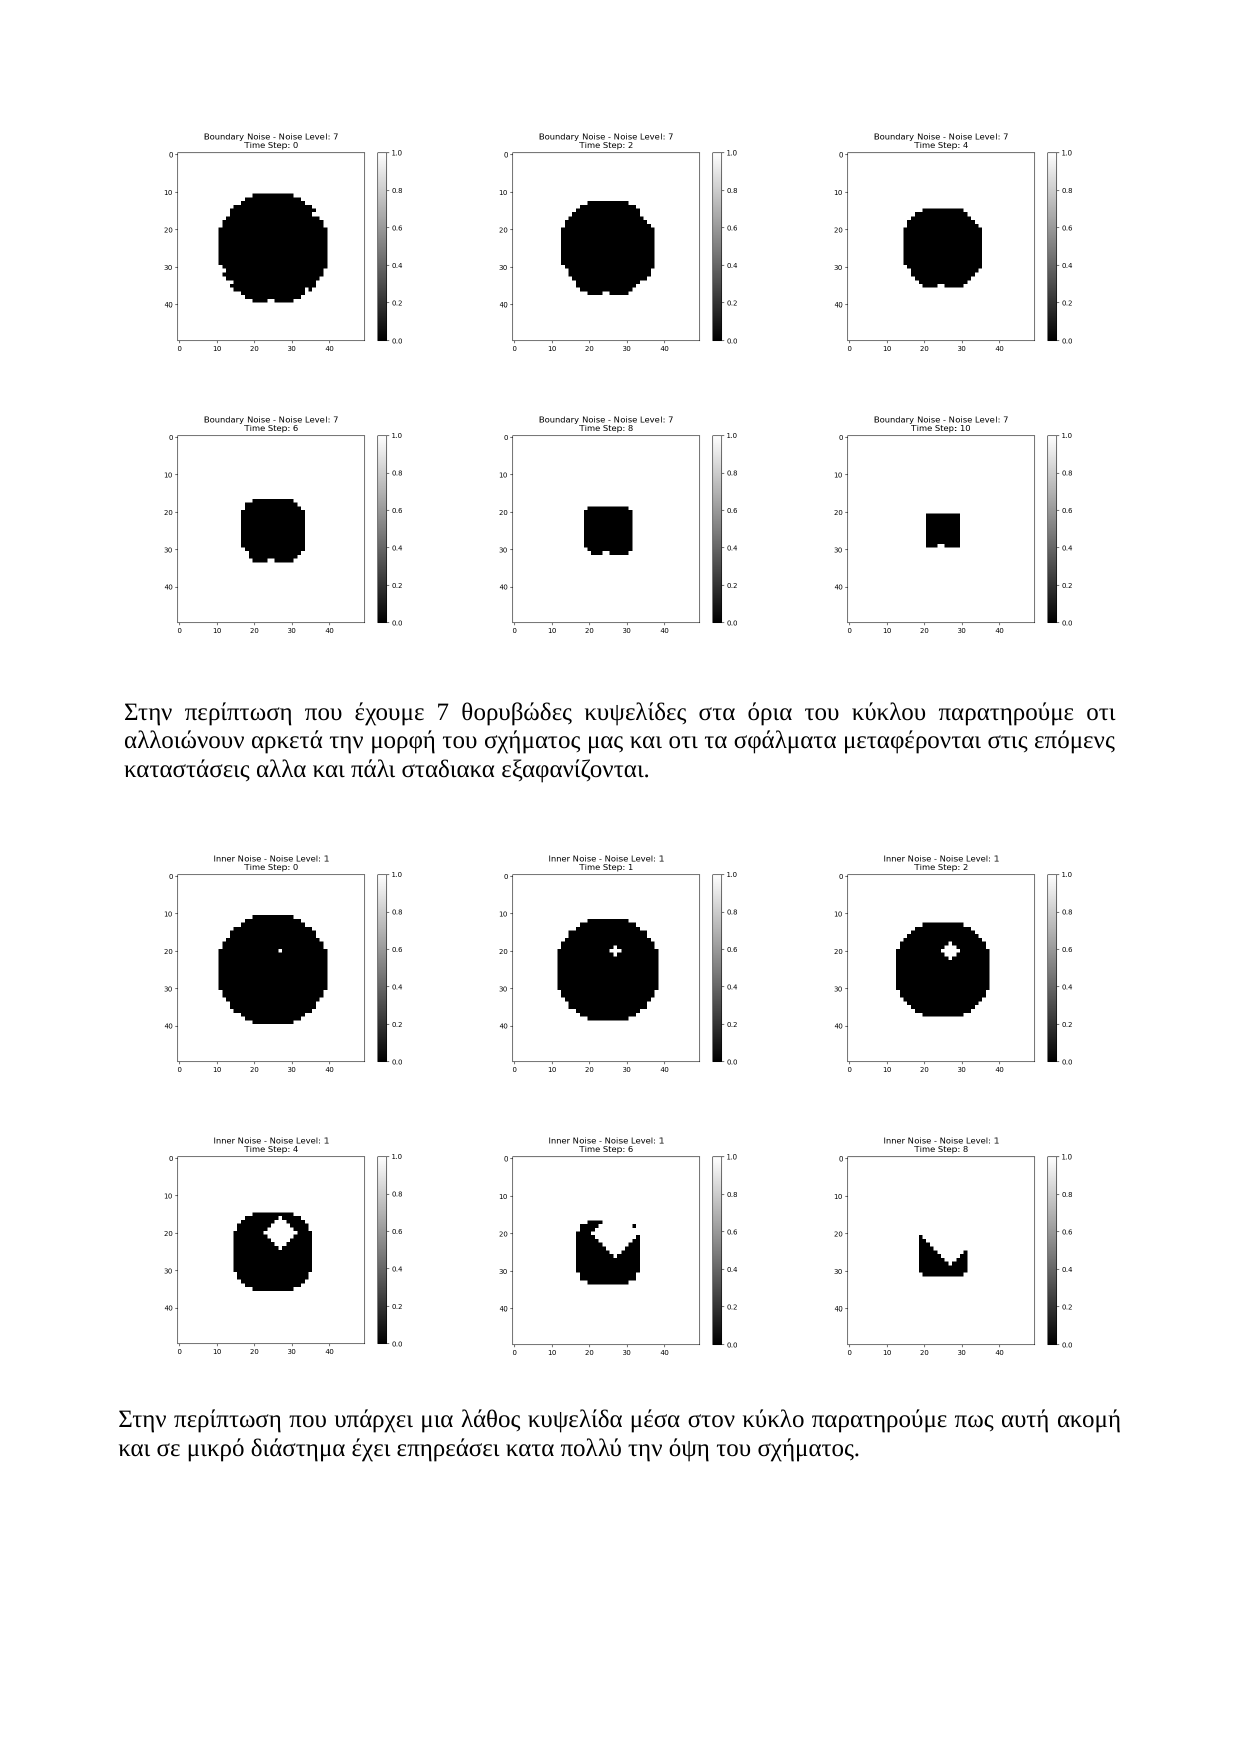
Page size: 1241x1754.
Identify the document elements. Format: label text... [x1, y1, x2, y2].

picture [123, 1127, 447, 1370]
picture [793, 1127, 1117, 1371]
table_cell [788, 401, 1122, 691]
picture [123, 845, 447, 1088]
picture [123, 123, 447, 367]
table_cell [453, 401, 787, 691]
picture [458, 1127, 782, 1371]
table_header [453, 118, 787, 401]
picture [793, 123, 1117, 367]
table_cell [118, 1122, 453, 1404]
picture [793, 845, 1117, 1088]
table_cell [118, 401, 453, 691]
picture [458, 845, 782, 1088]
table_header [453, 839, 787, 1122]
table_header [788, 118, 1122, 401]
table_header [788, 839, 1122, 1122]
picture [458, 406, 782, 649]
table_cell Στην περίπτωση που έχουμε 7 θορυβώδες κυψελίδες στα όρια του κύκλου παρατηρούμε οτι αλλοιώνουν αρκετά την μορφή του σχήματος μας και οτι τα σφάλματα μεταφέρονται στις επόμενς καταστάσεις αλλα και πάλι σταδιακα εξαφανίζονται. [118, 691, 1122, 839]
text Στην περίπτωση που υπάρχει μια λάθος κυψελίδα μέσα στον κύκλο παρατηρούμε πως αυτή ακομή και σε μικρό διάστημα έχει επηρεάσει κατα πολλύ την όψη του σχήματος. [118, 1404, 1122, 1462]
picture [458, 123, 782, 367]
table_cell [453, 1122, 787, 1404]
table_cell [788, 1122, 1122, 1404]
picture [793, 406, 1117, 649]
table_header [118, 118, 453, 401]
table_header [118, 839, 453, 1122]
picture [123, 406, 447, 649]
